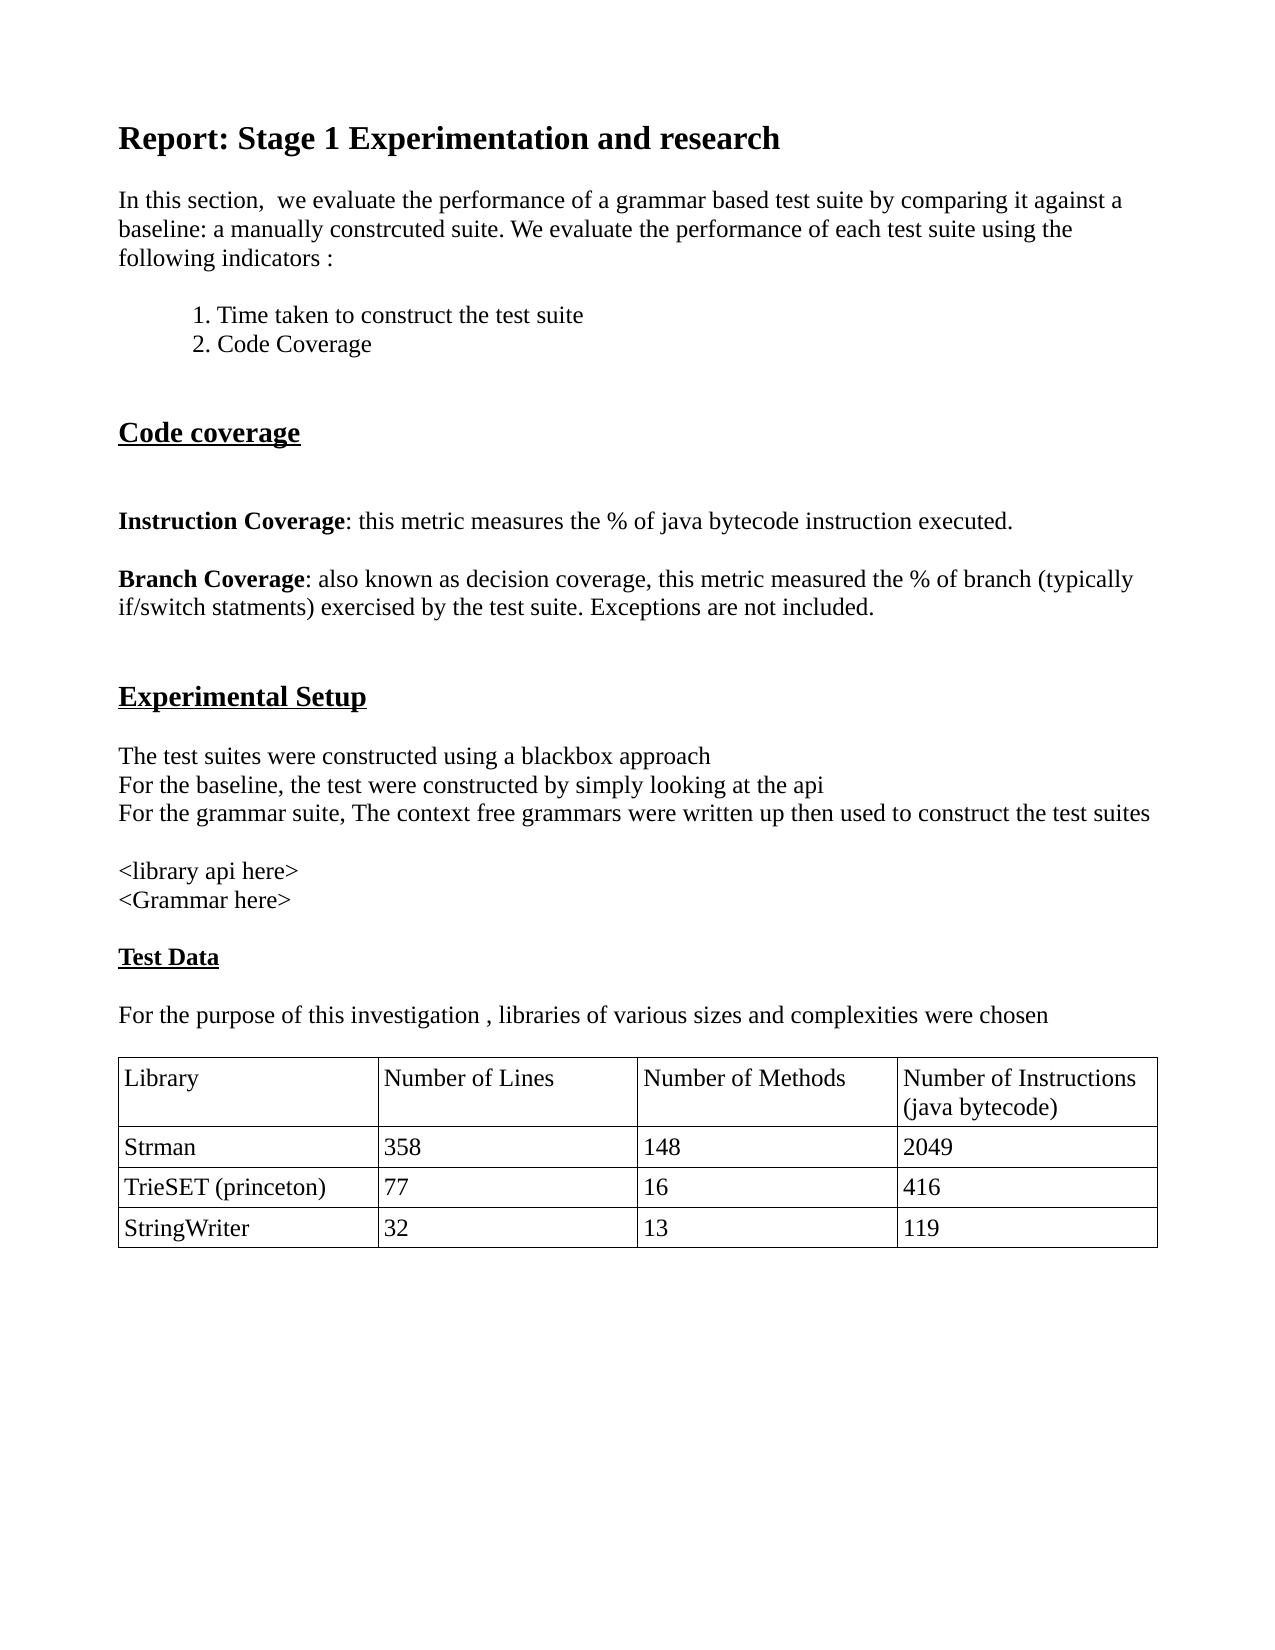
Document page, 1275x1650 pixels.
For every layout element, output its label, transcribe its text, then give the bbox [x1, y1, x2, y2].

text Experimental Setup [118, 679, 1157, 712]
text 1. Time taken to construct the test suite [118, 300, 1157, 329]
text Test Data [118, 942, 1157, 971]
table_cell 16 [638, 1168, 897, 1207]
table_header Number of Instructions (java bytecode) [898, 1058, 1157, 1126]
text In this section, we evaluate the performance of a grammar based test suite by comparing it against a baseline: a manually constrcuted suite. We evaluate the performance of each test suite using the following indicators : [118, 185, 1157, 271]
text The test suites were constructed using a blackbox approach [118, 741, 1157, 770]
table_cell Strman [119, 1127, 378, 1167]
text <Grammar here> [118, 885, 1157, 913]
table_header Number of Methods [638, 1058, 897, 1126]
table_cell 119 [898, 1208, 1157, 1247]
text <library api here> [118, 856, 1157, 885]
table_cell 77 [379, 1168, 637, 1207]
text Report: Stage 1 Experimentation and research [118, 118, 1157, 156]
text 2. Code Coverage [118, 329, 1157, 358]
text Instruction Coverage: this metric measures the % of java bytecode instruction executed. [118, 506, 1157, 535]
table_cell StringWriter [119, 1208, 378, 1247]
table_cell 13 [638, 1208, 897, 1247]
table_header Library [119, 1058, 378, 1126]
text Code coverage [118, 415, 1157, 449]
text For the purpose of this investigation , libraries of various sizes and complexities were chosen [118, 1000, 1157, 1028]
table_cell 148 [638, 1127, 897, 1167]
table_cell 2049 [898, 1127, 1157, 1167]
table_cell 32 [379, 1208, 637, 1247]
table_cell TrieSET (princeton) [119, 1168, 378, 1207]
table_cell 358 [379, 1127, 637, 1167]
table_cell 416 [898, 1168, 1157, 1207]
text Branch Coverage: also known as decision coverage, this metric measured the % of branch (typically if/switch statments) exercised by the test suite. Exceptions are not included. [118, 564, 1157, 621]
table_header Number of Lines [379, 1058, 637, 1126]
text For the baseline, the test were constructed by simply looking at the api [118, 770, 1157, 798]
text For the grammar suite, The context free grammars were written up then used to construct the test suites [118, 798, 1157, 827]
